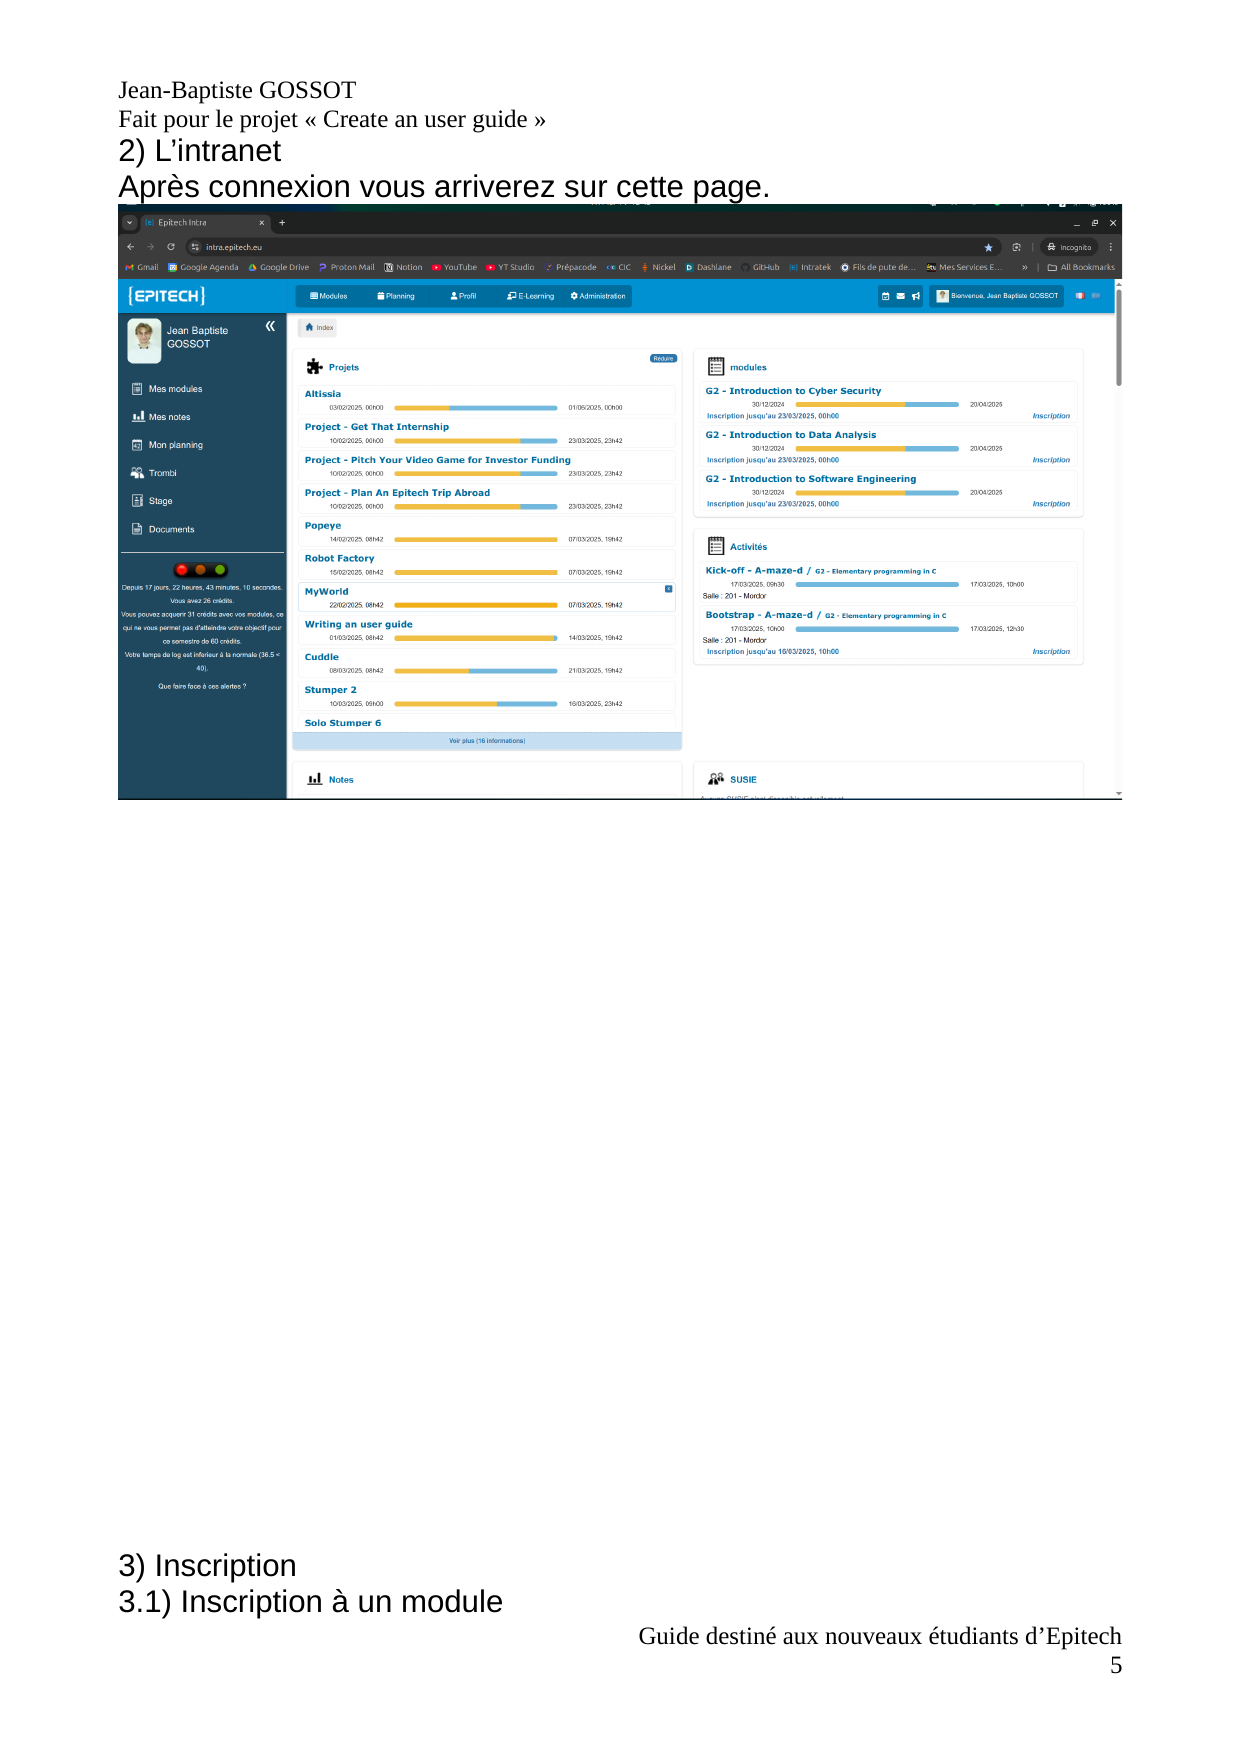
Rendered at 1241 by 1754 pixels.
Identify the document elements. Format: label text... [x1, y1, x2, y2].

text 3) Inscription [118, 1547, 1122, 1583]
text 2) L’intranet [118, 132, 1122, 168]
text 3.1) Inscription à un module [118, 1583, 1122, 1619]
text Après connexion vous arriverez sur cette page. [118, 168, 1122, 204]
